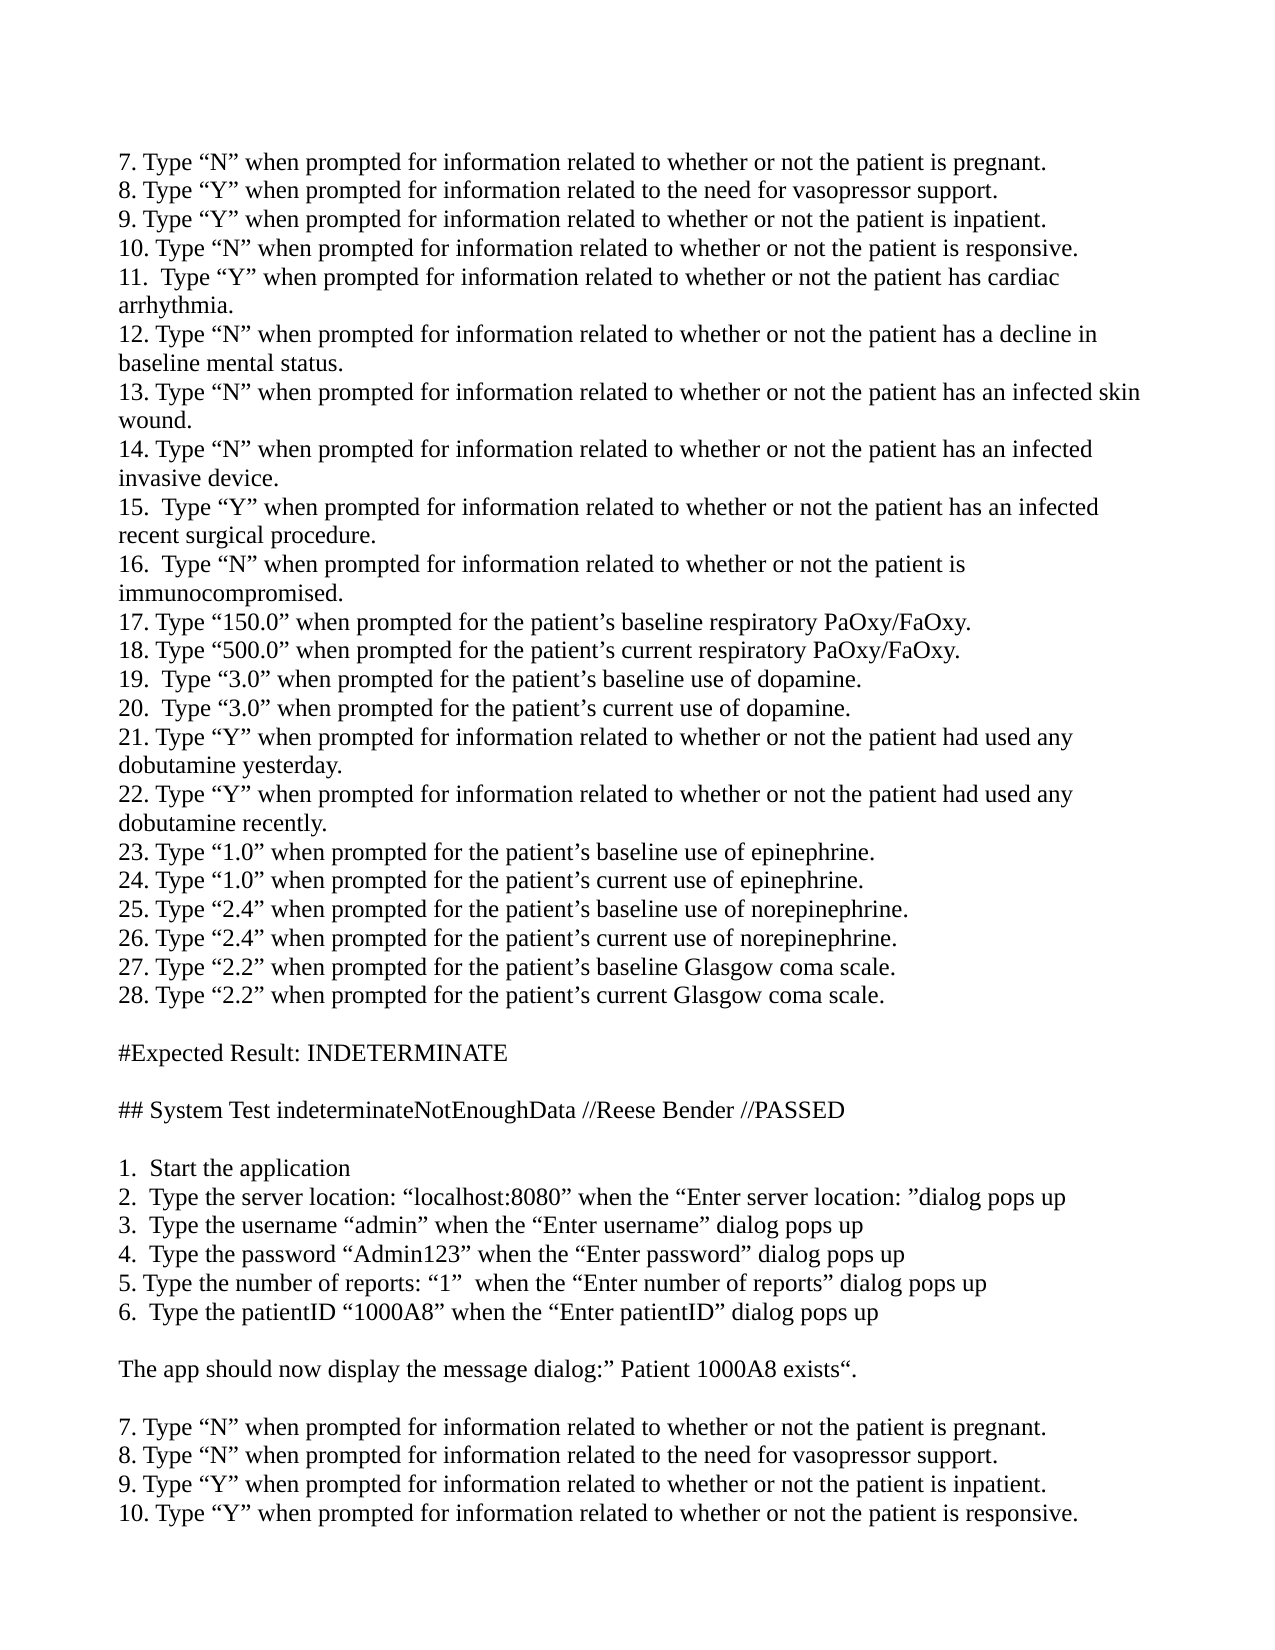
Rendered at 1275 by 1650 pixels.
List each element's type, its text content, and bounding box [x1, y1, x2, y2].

text 17. Type “150.0” when prompted for the patient’s baseline respiratory PaOxy/FaOxy. [118, 607, 1157, 636]
text 27. Type “2.2” when prompted for the patient’s baseline Glasgow coma scale. [118, 952, 1157, 981]
text 24. Type “1.0” when prompted for the patient’s current use of epinephrine. [118, 866, 1157, 894]
text 10. Type “Y” when prompted for information related to whether or not the patient is responsive. [118, 1498, 1157, 1527]
text 11. Type “Y” when prompted for information related to whether or not the patient has cardiac arrhythmia. [118, 262, 1157, 319]
text 8. Type “N” when prompted for information related to the need for vasopressor support. [118, 1441, 1157, 1469]
text #Expected Result: INDETERMINATE [118, 1038, 1157, 1067]
text 12. Type “N” when prompted for information related to whether or not the patient has a decline in baseline mental status. [118, 319, 1157, 377]
text 13. Type “N” when prompted for information related to whether or not the patient has an infected skin wound. [118, 377, 1157, 434]
text 9. Type “Y” when prompted for information related to whether or not the patient is inpatient. [118, 1469, 1157, 1498]
text 3. Type the username “admin” when the “Enter username” dialog pops up [118, 1211, 1157, 1239]
text 6. Type the patientID “1000A8” when the “Enter patientID” dialog pops up [118, 1297, 1157, 1326]
text 14. Type “N” when prompted for information related to whether or not the patient has an infected invasive device. [118, 434, 1157, 492]
text 22. Type “Y” when prompted for information related to whether or not the patient had used any dobutamine recently. [118, 779, 1157, 837]
text 7. Type “N” when prompted for information related to whether or not the patient is pregnant. [118, 147, 1157, 176]
text 26. Type “2.4” when prompted for the patient’s current use of norepinephrine. [118, 923, 1157, 952]
text 16. Type “N” when prompted for information related to whether or not the patient is immunocompromised. [118, 549, 1157, 607]
text 2. Type the server location: “localhost:8080” when the “Enter server location: ”dialog pops up [118, 1182, 1157, 1211]
text 25. Type “2.4” when prompted for the patient’s baseline use of norepinephrine. [118, 894, 1157, 923]
text ## System Test indeterminateNotEnoughData //Reese Bender //PASSED [118, 1096, 1157, 1124]
text 15. Type “Y” when prompted for information related to whether or not the patient has an infected recent surgical procedure. [118, 492, 1157, 549]
text The app should now display the message dialog:” Patient 1000A8 exists“. [118, 1354, 1157, 1383]
text 23. Type “1.0” when prompted for the patient’s baseline use of epinephrine. [118, 837, 1157, 866]
text 21. Type “Y” when prompted for information related to whether or not the patient had used any dobutamine yesterday. [118, 722, 1157, 779]
text 19. Type “3.0” when prompted for the patient’s baseline use of dopamine. [118, 664, 1157, 693]
text 28. Type “2.2” when prompted for the patient’s current Glasgow coma scale. [118, 981, 1157, 1009]
text 4. Type the password “Admin123” when the “Enter password” dialog pops up [118, 1239, 1157, 1268]
text 5. Type the number of reports: “1” when the “Enter number of reports” dialog pops up [118, 1268, 1157, 1297]
text 7. Type “N” when prompted for information related to whether or not the patient is pregnant. [118, 1412, 1157, 1441]
text 8. Type “Y” when prompted for information related to the need for vasopressor support. [118, 176, 1157, 204]
text 9. Type “Y” when prompted for information related to whether or not the patient is inpatient. [118, 204, 1157, 233]
text 10. Type “N” when prompted for information related to whether or not the patient is responsive. [118, 233, 1157, 262]
text 1. Start the application [118, 1153, 1157, 1182]
text 18. Type “500.0” when prompted for the patient’s current respiratory PaOxy/FaOxy. [118, 636, 1157, 664]
text 20. Type “3.0” when prompted for the patient’s current use of dopamine. [118, 693, 1157, 722]
